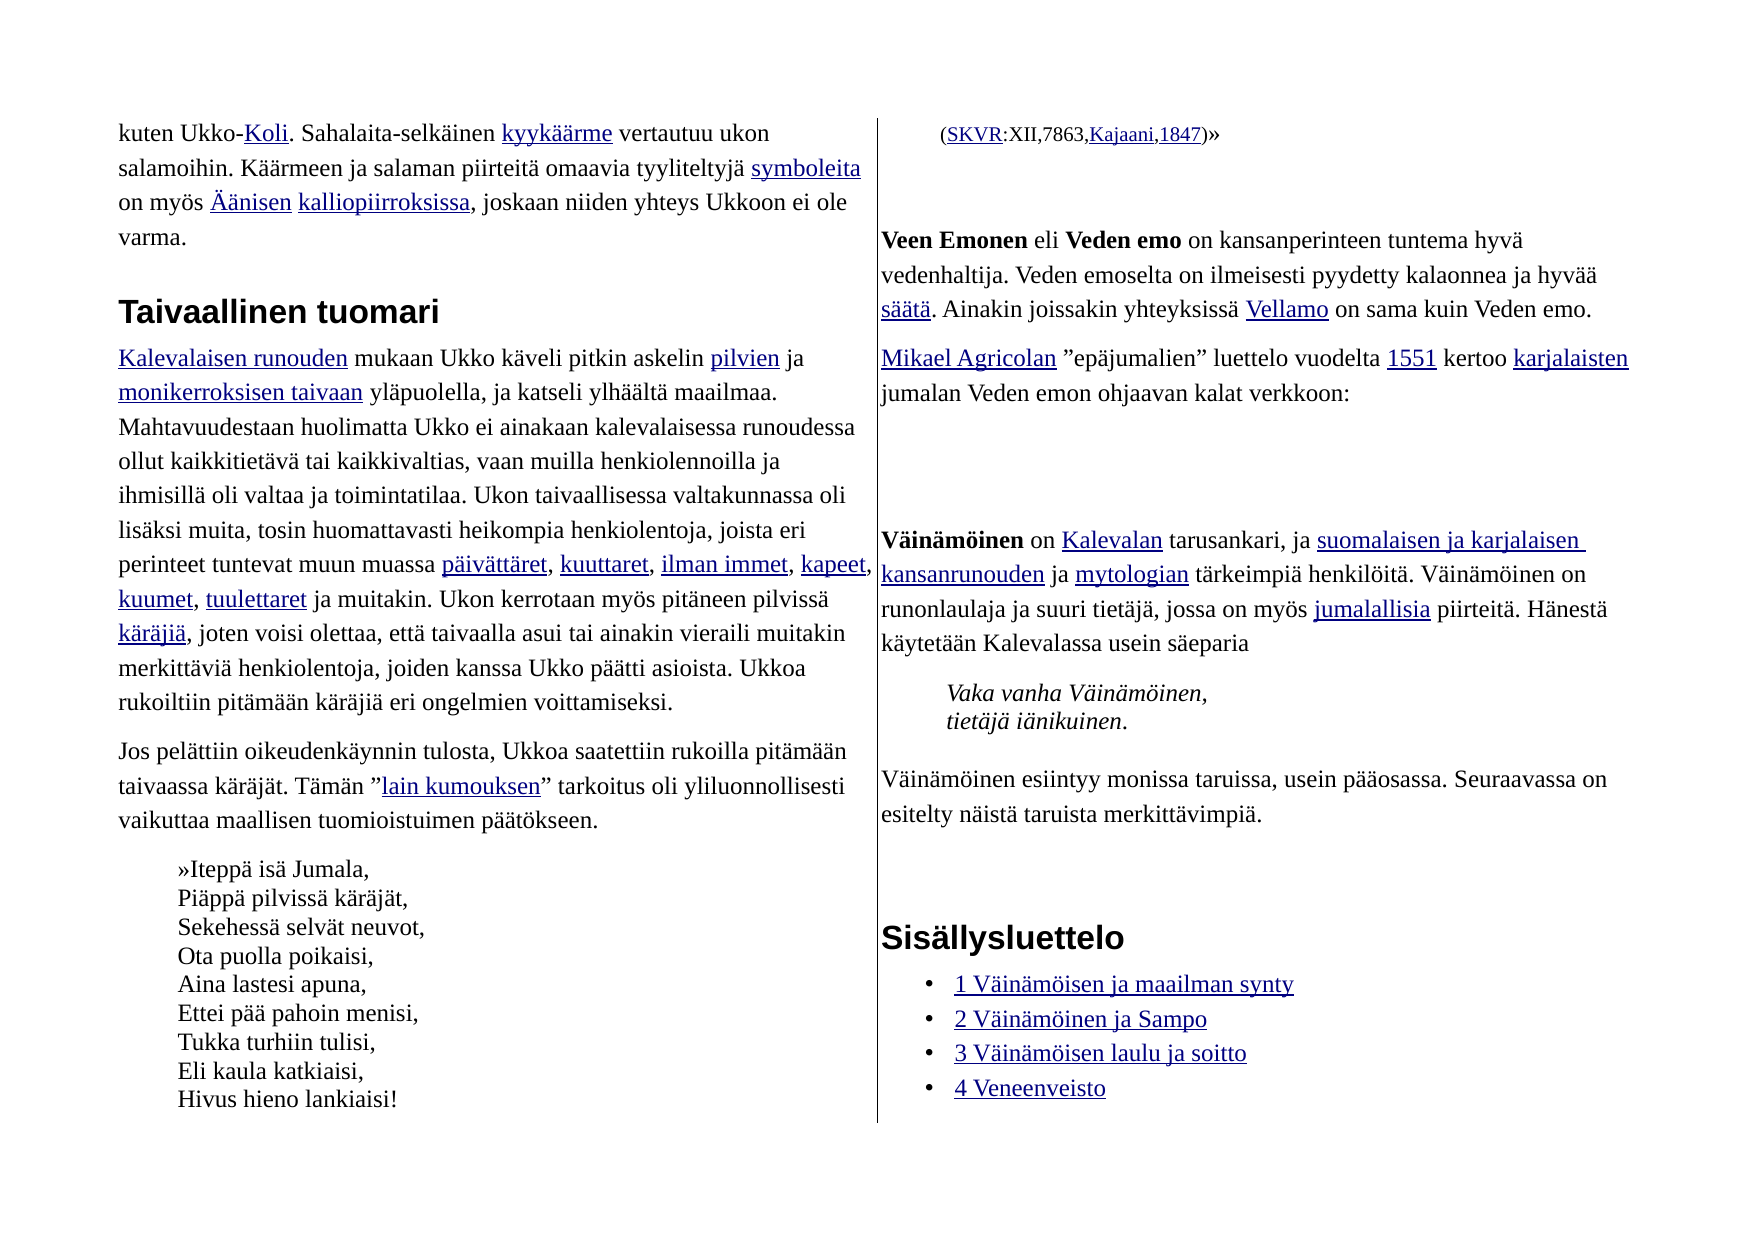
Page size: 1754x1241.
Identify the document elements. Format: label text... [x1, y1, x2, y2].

text »Iteppä isä Jumala, Piäppä pilvissä käräjät, Sekehessä selvät neuvot, Ota puolla poikaisi, Aina lastesi apuna, Ettei pää pahoin menisi, Tukka turhiin tulisi, Eli kaula katkiaisi, Hivus hieno lankiaisi! [177, 854, 814, 1113]
text Väinämöinen esiintyy monissa taruissa, usein pääosassa. Seuraavassa on esitelty näistä taruista merkittävimpiä. [881, 764, 1636, 828]
text Veen Emonen eli Veden emo on kansanperinteen tuntema hyvä vedenhaltija. Veden emoselta on ilmeisesti pyydetty kalaonnea ja hyvää säätä. Ainakin joissakin yhteyksissä Vellamo on sama kuin Veden emo. [881, 225, 1636, 323]
text kuten Ukko-Koli. Sahalaita-selkäinen kyykäärme vertautuu ukon salamoihin. Käärmeen ja salaman piirteitä omaavia tyyliteltyjä symboleita on myös Äänisen kalliopiirroksissa, joskaan niiden yhteys Ukkoon ei ole varma. [118, 118, 873, 250]
subtitle Taivaallinen tuomari [118, 291, 873, 330]
list 1 Väinämöisen ja maailman synty [925, 969, 1636, 998]
list 4 Veneenveisto [925, 1073, 1636, 1101]
list Vaka vanha Väinämöinen, [940, 678, 1636, 706]
text (SKVR:XII,7863,Kajaani,1847)» [940, 118, 1577, 147]
list tietäjä iänikuinen. [940, 706, 1636, 735]
text Väinämöinen on Kalevalan tarusankari, ja suomalaisen ja karjalaisen kansanrunouden ja mytologian tärkeimpiä henkilöitä. Väinämöinen on runonlaulaja ja suuri tietäjä, jossa on myös jumalallisia piirteitä. Hänestä käytetään Kalevalassa usein säeparia [881, 525, 1636, 657]
text Mikael Agricolan ”epäjumalien” luettelo vuodelta 1551 kertoo karjalaisten jumalan Veden emon ohjaavan kalat verkkoon: [881, 343, 1636, 407]
text Kalevalaisen runouden mukaan Ukko käveli pitkin askelin pilvien ja monikerroksisen taivaan yläpuolella, ja katseli ylhäältä maailmaa. Mahtavuudestaan huolimatta Ukko ei ainakaan kalevalaisessa runoudessa ollut kaikkitietävä tai kaikkivaltias, vaan muilla henkiolennoilla ja ihmisillä oli valtaa ja toimintatilaa. Ukon taivaallisessa valtakunnassa oli lisäksi muita, tosin huomattavasti heikompia henkiolentoja, joista eri perinteet tuntevat muun muassa päivättäret, kuuttaret, ilman immet, kapeet, kuumet, tuulettaret ja muitakin. Ukon kerrotaan myös pitäneen pilvissä käräjiä, joten voisi olettaa, että taivaalla asui tai ainakin vieraili muitakin merkittäviä henkiolentoja, joiden kanssa Ukko päätti asioista. Ukkoa rukoiltiin pitämään käräjiä eri ongelmien voittamiseksi. [118, 343, 873, 716]
list 3 Väinämöisen laulu ja soitto [925, 1038, 1636, 1067]
list 2 Väinämöinen ja Sampo [925, 1004, 1636, 1032]
subtitle Sisällysluettelo [881, 918, 1636, 957]
text Jos pelättiin oikeudenkäynnin tulosta, Ukkoa saatettiin rukoilla pitämään taivaassa käräjät. Tämän ”lain kumouksen” tarkoitus oli yliluonnollisesti vaikuttaa maallisen tuomioistuimen päätökseen. [118, 736, 873, 834]
